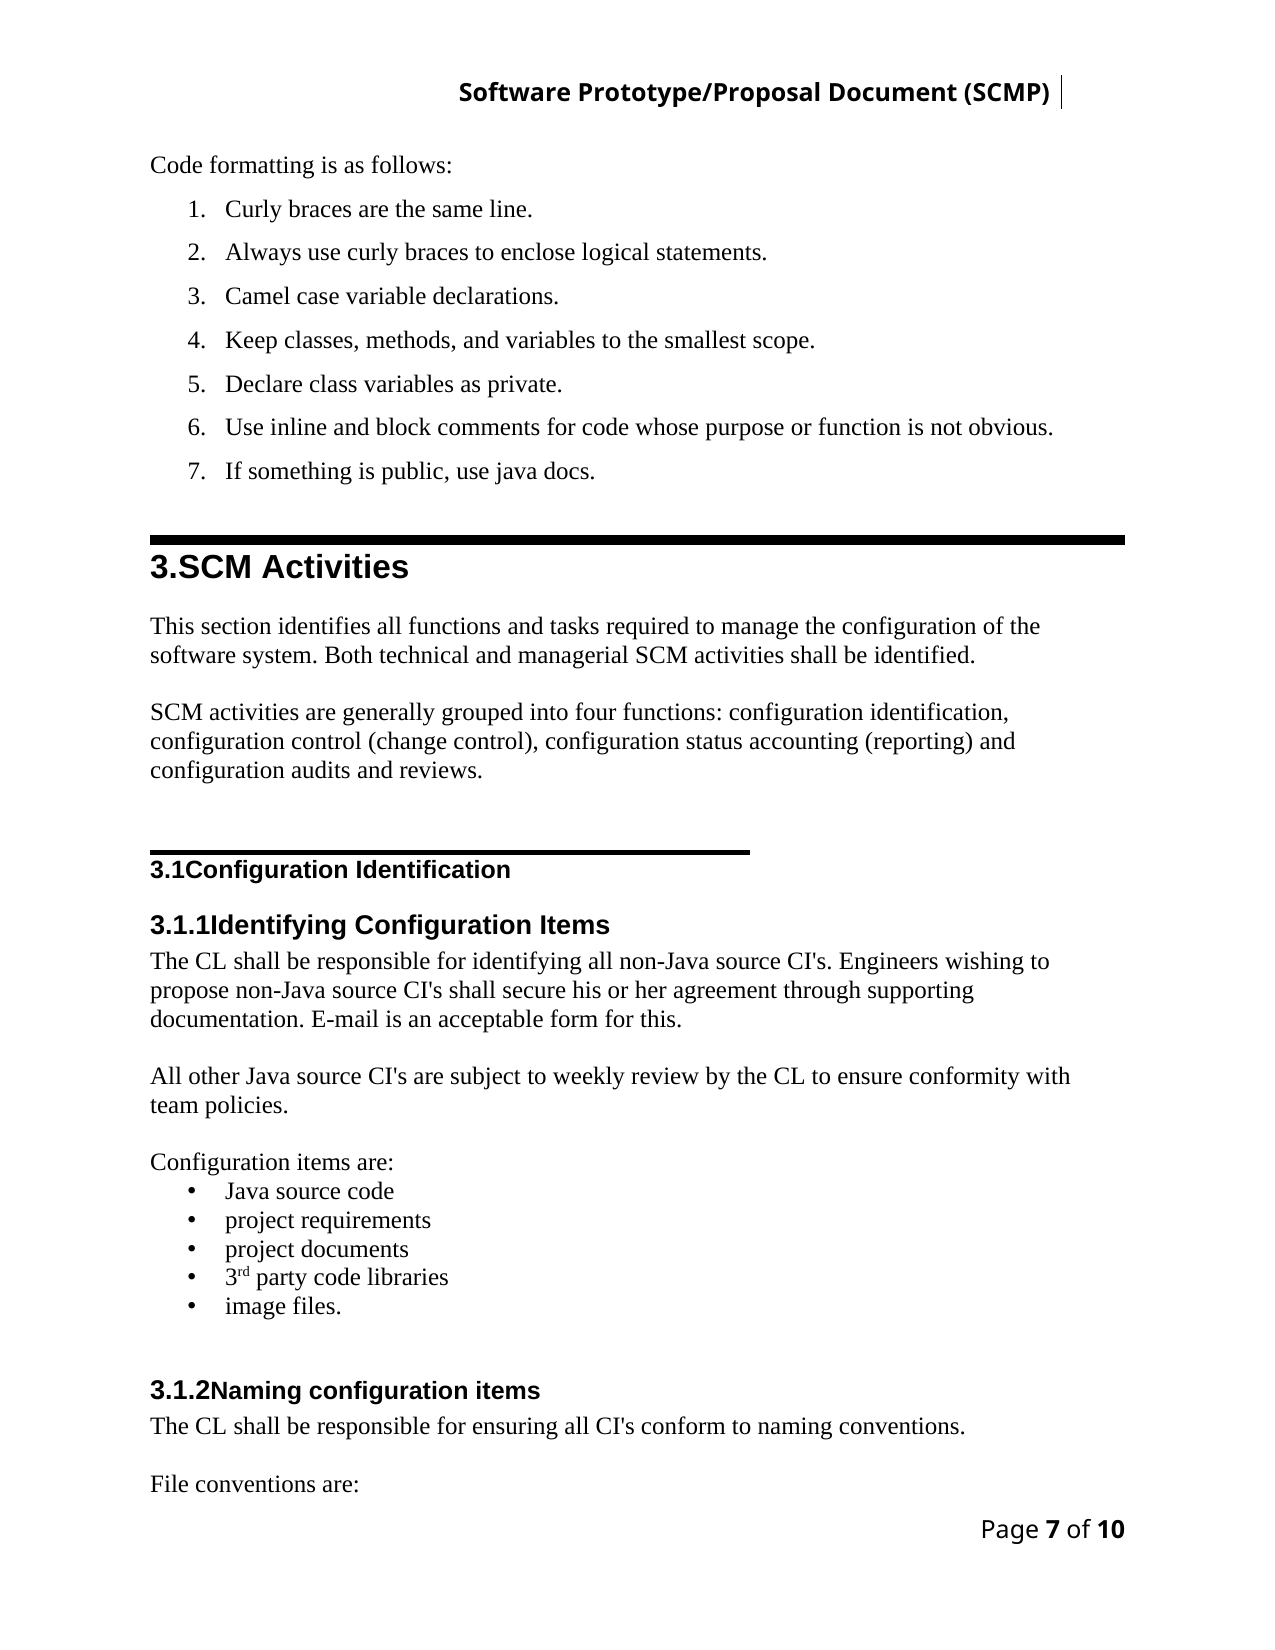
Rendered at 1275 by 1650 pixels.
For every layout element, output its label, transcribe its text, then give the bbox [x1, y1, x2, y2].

text The CL shall be responsible for identifying all non-Java source CI's. Engineers wishing to propose non-Java source CI's shall secure his or her agreement through supporting documentation. E-mail is an acceptable form for this. [150, 946, 1125, 1032]
list 3rd party code libraries [187, 1262, 1125, 1291]
list Always use curly braces to enclose logical statements. [187, 237, 1125, 266]
list Curly braces are the same line. [187, 194, 1125, 222]
text This section identifies all functions and tasks required to manage the configuration of the software system. Both technical and managerial SCM activities shall be identified. [150, 611, 1125, 668]
list Use inline and block comments for code whose purpose or function is not obvious. [187, 412, 1125, 441]
list Declare class variables as private. [187, 369, 1125, 397]
text Configuration items are: [150, 1147, 1125, 1176]
text All other Java source CI's are subject to weekly review by the CL to ensure conformity with team policies. [150, 1061, 1125, 1119]
list project requirements [187, 1205, 1125, 1234]
list project documents [187, 1234, 1125, 1262]
list Java source code [187, 1176, 1125, 1205]
subtitle Naming configuration items [150, 1374, 1125, 1405]
text File conventions are: [150, 1469, 1125, 1497]
subtitle SCM Activities [150, 545, 1125, 586]
subtitle Configuration Identification [150, 855, 750, 884]
list Keep classes, methods, and variables to the smallest scope. [187, 325, 1125, 354]
subtitle Identifying Configuration Items [150, 909, 1125, 940]
text The CL shall be responsible for ensuring all CI's conform to naming conventions. [150, 1411, 1125, 1440]
list If something is public, use java docs. [187, 456, 1125, 485]
list Camel case variable declarations. [187, 281, 1125, 310]
list image files. [187, 1291, 1125, 1320]
text SCM activities are generally grouped into four functions: configuration identification, configuration control (change control), configuration status accounting (reporting) and configuration audits and reviews. [150, 697, 1125, 783]
text Code formatting is as follows: [150, 150, 1125, 179]
